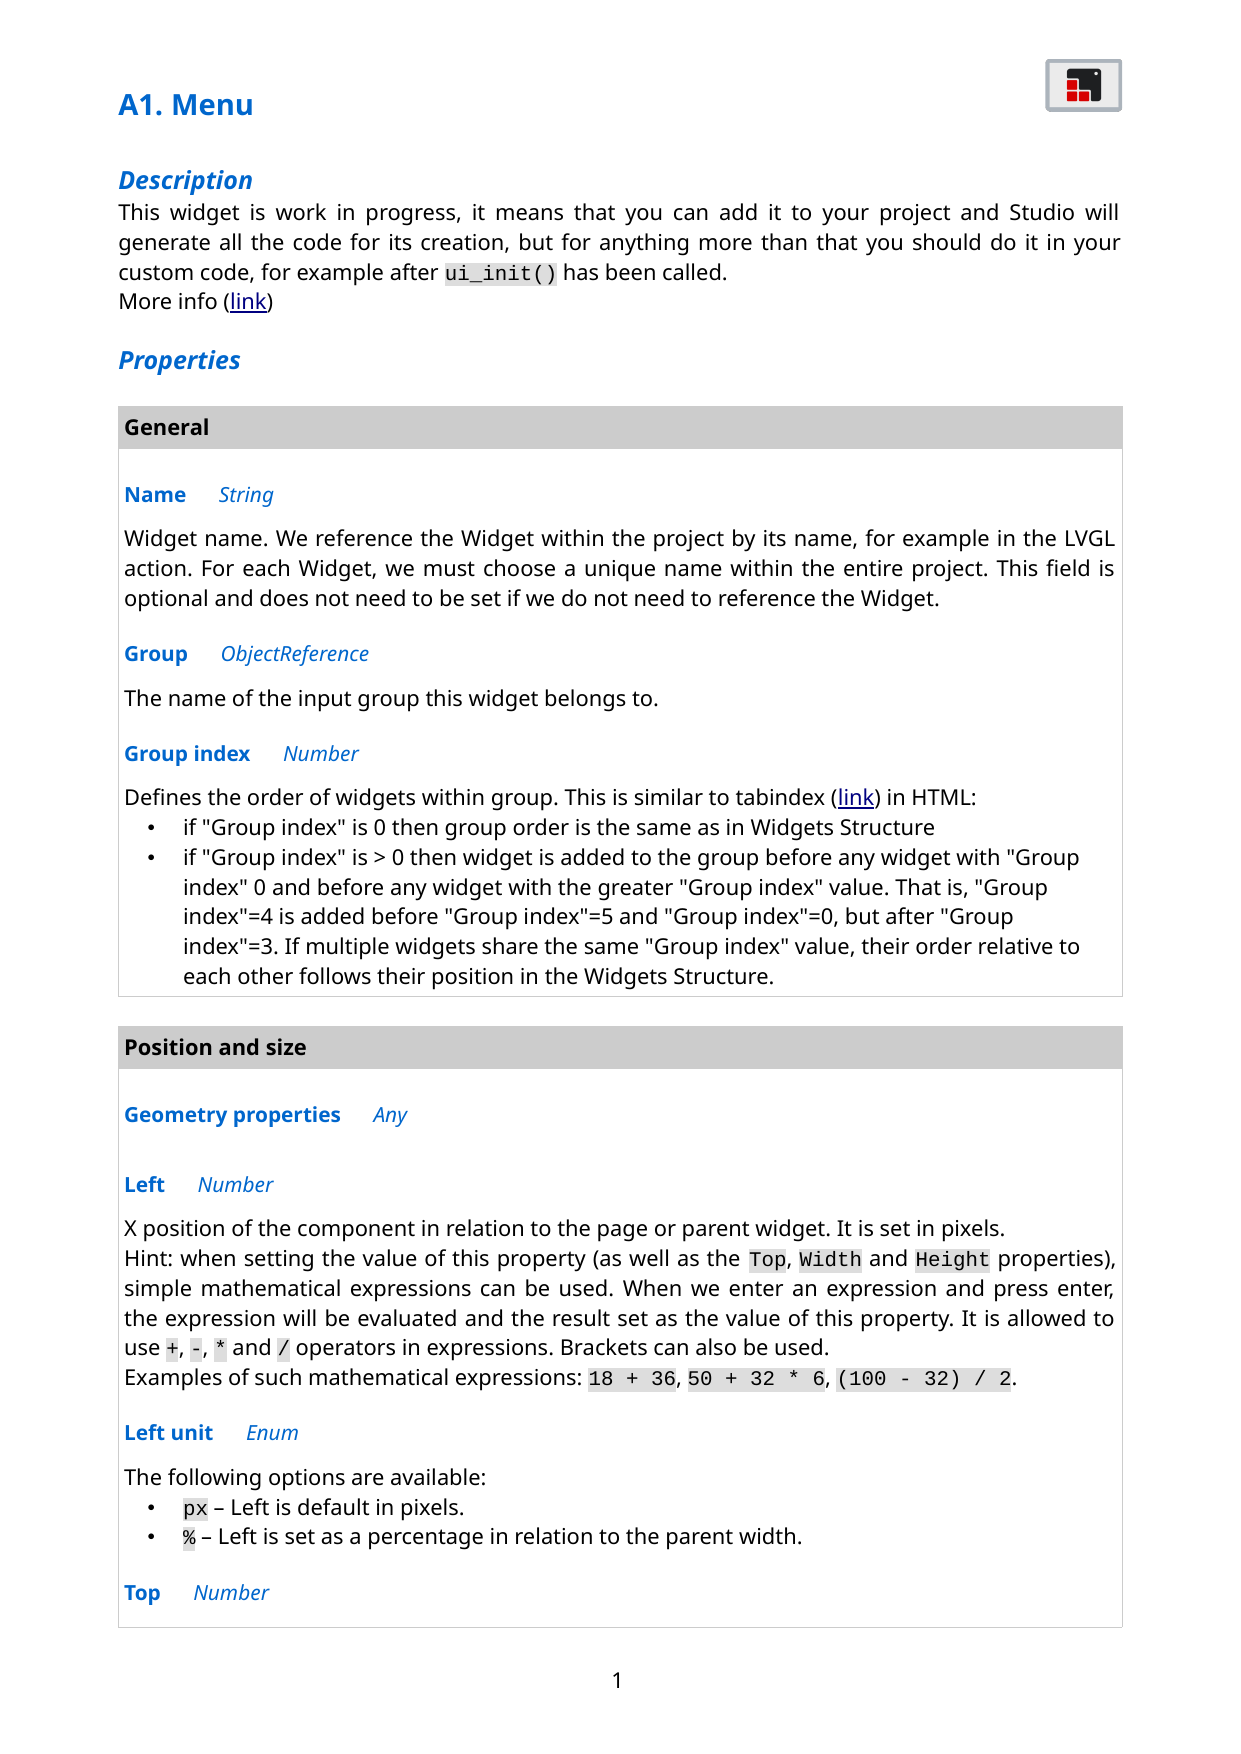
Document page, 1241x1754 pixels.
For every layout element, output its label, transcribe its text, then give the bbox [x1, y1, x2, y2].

text More info (link) [118, 286, 1122, 316]
table_cell Name String Widget name. We reference the Widget within the project by its name, for example in the LVGL action. For each Widget, we must choose a unique name within the entire project. This field is optional and does not need to be set if we do not need to reference the Widget. Group ObjectReference The name of the input group this widget belongs to. Group index Number Defines the order of widgets within group. This is similar to tabindex (link) in HTML: if "Group index" is 0 then group order is the same as in Widgets Structure if "Group index" is > 0 then widget is added to the group before any widget with "Group index" 0 and before any widget with the greater "Group index" value. That is, "Group index"=4 is added before "Group index"=5 and "Group index"=0, but after "Group index"=3. If multiple widgets share the same "Group index" value, their order relative to each other follows their position in the Widgets Structure. [119, 449, 1122, 996]
subtitle Properties [118, 343, 1122, 377]
text This widget is work in progress, it means that you can add it to your project and Studio will generate all the code for its creation, but for anything more than that you should do it in your custom code, for example after ui_init() has been called. [118, 197, 1122, 286]
table_cell Geometry properties Any Left Number X position of the component in relation to the page or parent widget. It is set in pixels. Hint: when setting the value of this property (as well as the Top, Width and Height properties), simple mathematical expressions can be used. When we enter an expression and press enter, the expression will be evaluated and the result set as the value of this property. It is allowed to use +, -, * and / operators in expressions. Brackets can also be used. Examples of such mathematical expressions: 18 + 36, 50 + 32 * 6, (100 - 32) / 2. Left unit Enum The following options are available: px – Left is default in pixels. % – Left is set as a percentage in relation to the parent width. Top Number [119, 1069, 1122, 1627]
table_header Position and size [119, 1027, 1122, 1068]
subtitle Description [118, 163, 1122, 197]
picture [1045, 59, 1123, 112]
subtitle Menu [118, 84, 1122, 124]
table_header General [119, 407, 1122, 448]
